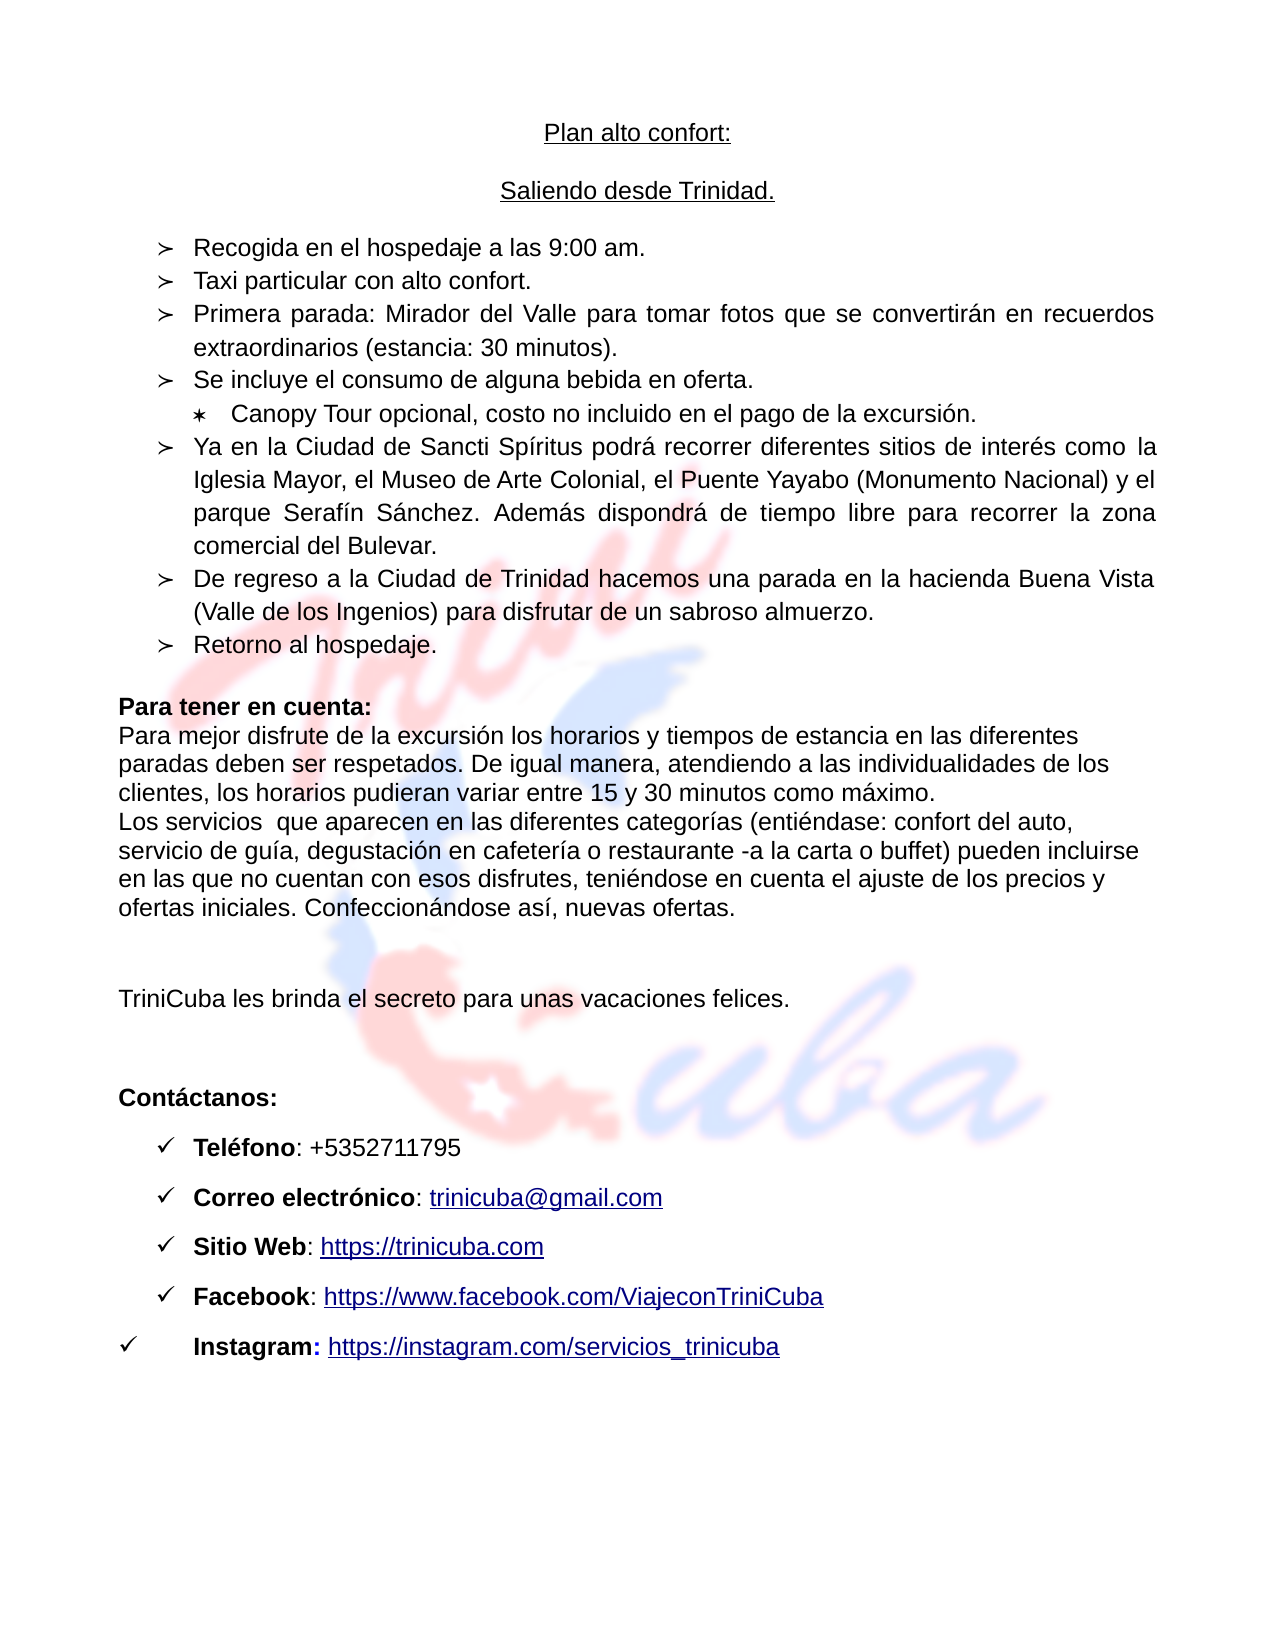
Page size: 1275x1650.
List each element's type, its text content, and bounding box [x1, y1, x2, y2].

list Se incluye el consumo de alguna bebida en oferta. [156, 366, 1157, 394]
list Canopy Tour opcional, costo no incluido en el pago de la excursión. [193, 399, 1157, 427]
text Saliendo desde Trinidad. [118, 176, 1157, 204]
list Facebook: https://www.facebook.com/ViajeconTriniCuba [156, 1282, 1157, 1311]
text Plan alto confort: [118, 118, 1157, 147]
list Recogida en el hospedaje a las 9:00 am. [156, 233, 1157, 262]
list Sitio Web: https://trinicuba.com [156, 1232, 1157, 1261]
text Contáctanos: [1148, 1083, 1157, 1112]
text Contáctanos: [118, 1083, 127, 1112]
list Instagram: https://instagram.com/servicios_trinicuba [118, 1332, 1157, 1361]
list Taxi particular con alto confort. [156, 266, 1157, 295]
list Primera parada: Mirador del Valle para tomar fotos que se convertirán en recuerdos extraordinarios (estancia: 30 minutos). [156, 299, 1157, 361]
